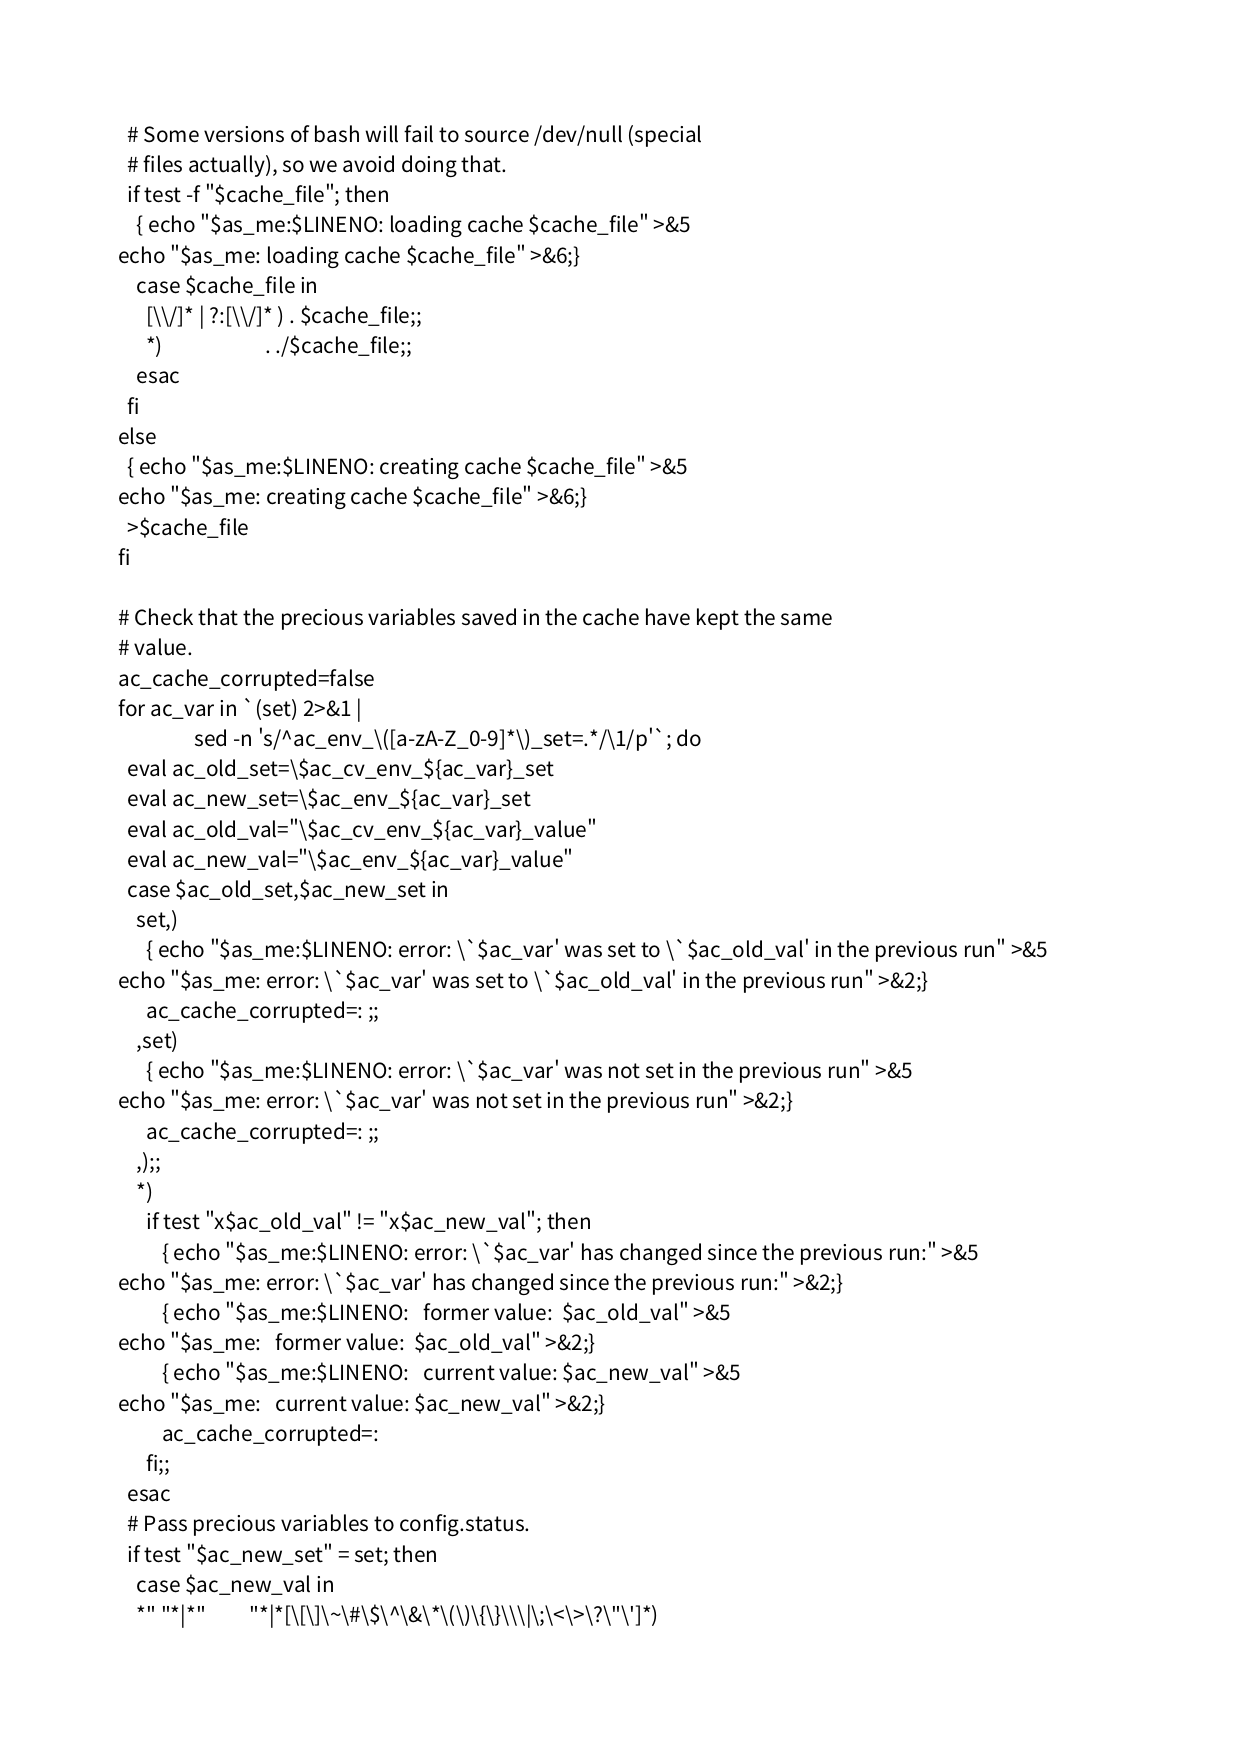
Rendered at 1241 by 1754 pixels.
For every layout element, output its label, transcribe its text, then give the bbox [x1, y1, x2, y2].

text { echo "$as_me:$LINENO: former value: $ac_old_val" >&5 [118, 1296, 1122, 1326]
text echo "$as_me: error: \`$ac_var' was not set in the previous run" >&2;} [118, 1085, 1122, 1115]
text eval ac_old_val="\$ac_cv_env_${ac_var}_value" [118, 813, 1122, 843]
text if test "$ac_new_set" = set; then [118, 1538, 1122, 1568]
text for ac_var in `(set) 2>&1 | [118, 692, 1122, 722]
text # value. [118, 632, 1122, 662]
text echo "$as_me: former value: $ac_old_val" >&2;} [118, 1326, 1122, 1357]
text ac_cache_corrupted=: [118, 1417, 1122, 1447]
text # Pass precious variables to config.status. [118, 1508, 1122, 1538]
text esac [118, 1477, 1122, 1508]
text # files actually), so we avoid doing that. [118, 148, 1122, 178]
text if test "x$ac_old_val" != "x$ac_new_val"; then [118, 1206, 1122, 1236]
text { echo "$as_me:$LINENO: error: \`$ac_var' was not set in the previous run" >&5 [118, 1054, 1122, 1085]
text echo "$as_me: error: \`$ac_var' was set to \`$ac_old_val' in the previous run" >&2;} [118, 964, 1122, 994]
text case $ac_old_set,$ac_new_set in [118, 873, 1122, 903]
text set,) [118, 903, 1122, 934]
text *) . ./$cache_file;; [118, 329, 1122, 360]
text # Some versions of bash will fail to source /dev/null (special [118, 118, 1122, 148]
text eval ac_new_val="\$ac_env_${ac_var}_value" [118, 843, 1122, 873]
text fi [118, 390, 1122, 420]
text echo "$as_me: creating cache $cache_file" >&6;} [118, 481, 1122, 511]
text { echo "$as_me:$LINENO: creating cache $cache_file" >&5 [118, 450, 1122, 481]
text >$cache_file [118, 511, 1122, 541]
text echo "$as_me: loading cache $cache_file" >&6;} [118, 239, 1122, 269]
text sed -n 's/^ac_env_\([a-zA-Z_0-9]*\)_set=.*/\1/p'`; do [118, 722, 1122, 752]
text ,set) [118, 1024, 1122, 1054]
text # Check that the precious variables saved in the cache have kept the same [118, 601, 1122, 632]
text ac_cache_corrupted=false [118, 662, 1122, 692]
text ac_cache_corrupted=: ;; [118, 994, 1122, 1024]
text { echo "$as_me:$LINENO: error: \`$ac_var' was set to \`$ac_old_val' in the previous run" >&5 [118, 934, 1122, 964]
text echo "$as_me: current value: $ac_new_val" >&2;} [118, 1387, 1122, 1417]
text case $cache_file in [118, 269, 1122, 299]
text if test -f "$cache_file"; then [118, 178, 1122, 209]
text { echo "$as_me:$LINENO: error: \`$ac_var' has changed since the previous run:" >&5 [118, 1236, 1122, 1266]
text case $ac_new_val in [118, 1568, 1122, 1598]
text ac_cache_corrupted=: ;; [118, 1115, 1122, 1145]
text { echo "$as_me:$LINENO: loading cache $cache_file" >&5 [118, 209, 1122, 239]
text eval ac_new_set=\$ac_env_${ac_var}_set [118, 783, 1122, 813]
text { echo "$as_me:$LINENO: current value: $ac_new_val" >&5 [118, 1357, 1122, 1387]
text echo "$as_me: error: \`$ac_var' has changed since the previous run:" >&2;} [118, 1266, 1122, 1296]
text else [118, 420, 1122, 450]
text *" "*|*" "*|*[\[\]\~\#\$\^\&\*\(\)\{\}\\\|\;\<\>\?\"\']*) [118, 1598, 1122, 1628]
text eval ac_old_set=\$ac_cv_env_${ac_var}_set [118, 752, 1122, 783]
text fi [118, 541, 1122, 571]
text esac [118, 360, 1122, 390]
text fi;; [118, 1447, 1122, 1477]
text ,);; [118, 1145, 1122, 1175]
text *) [118, 1175, 1122, 1206]
text [\\/]* | ?:[\\/]* ) . $cache_file;; [118, 299, 1122, 329]
